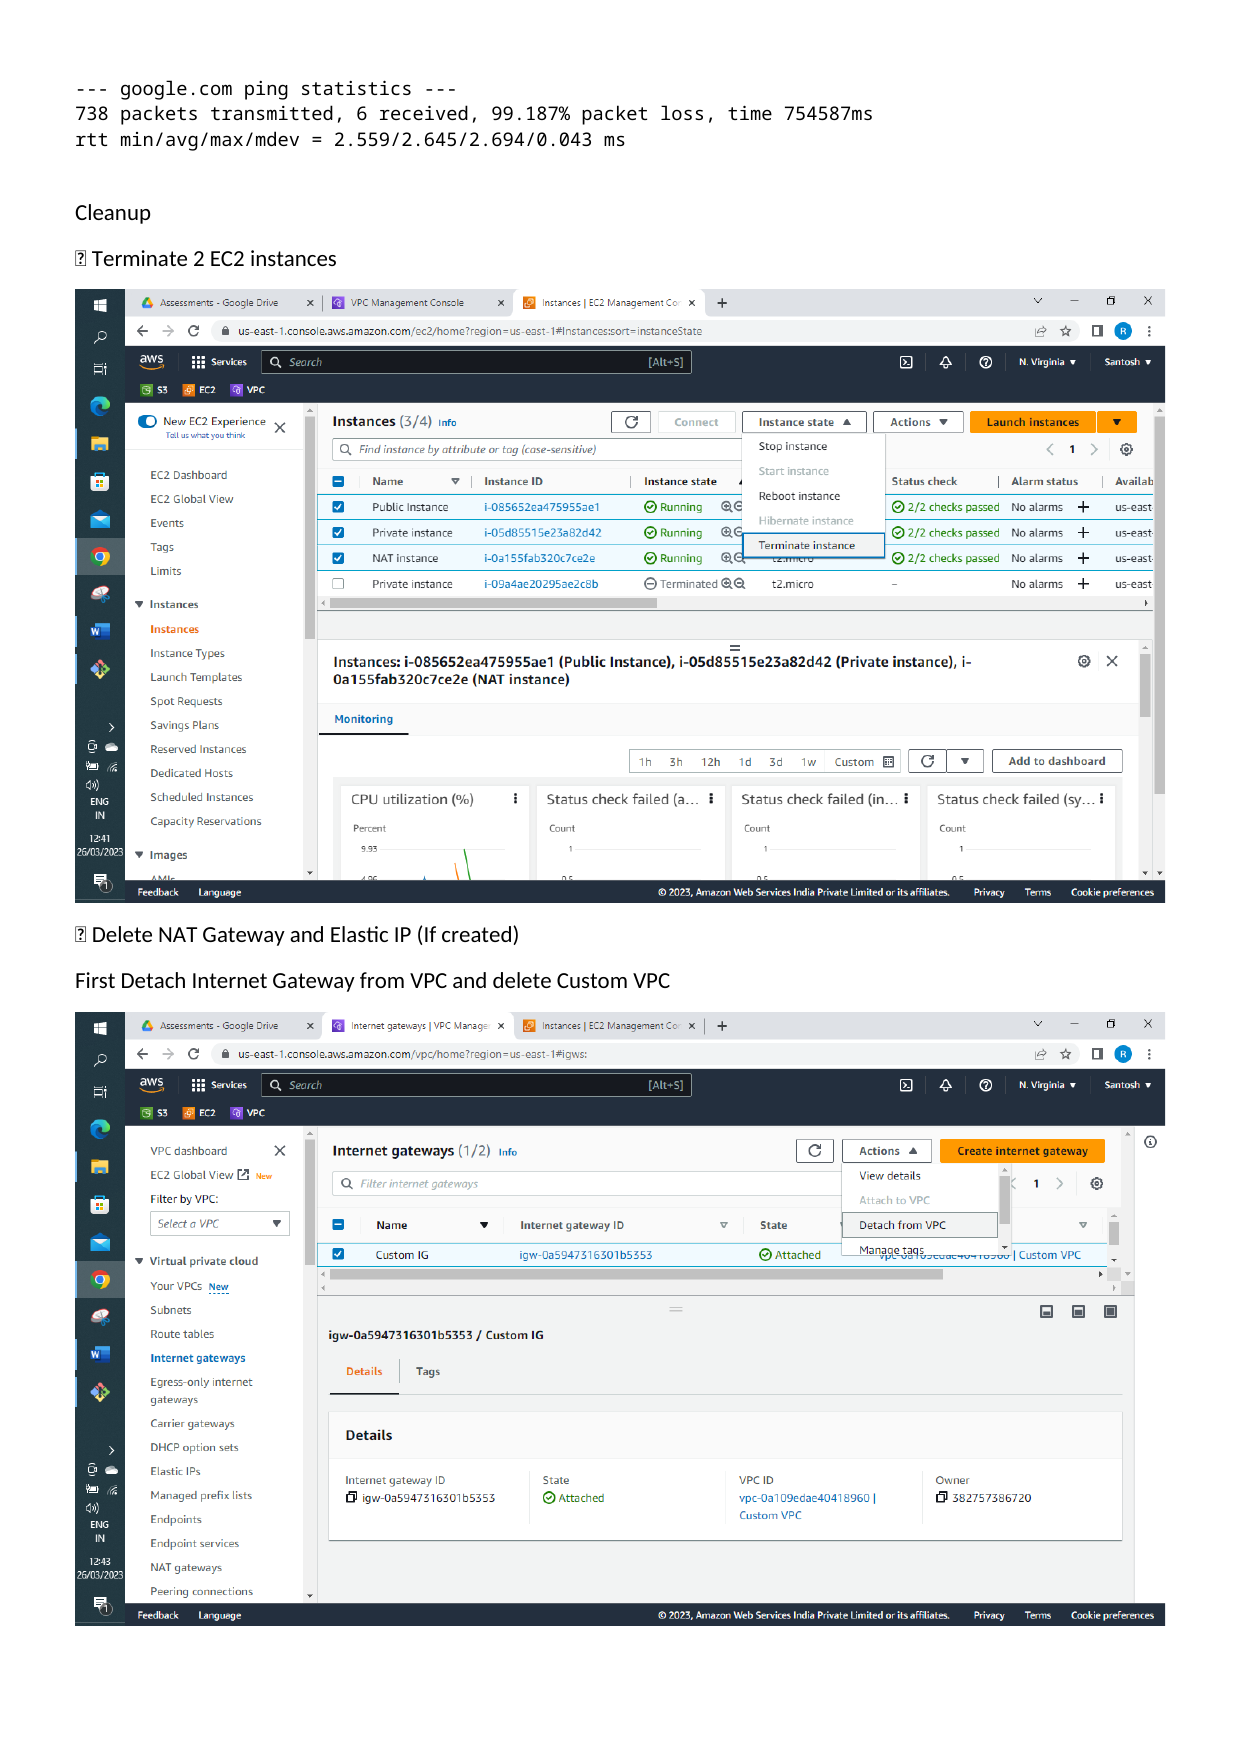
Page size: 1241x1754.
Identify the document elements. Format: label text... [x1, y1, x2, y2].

text --- google.com ping statistics --- [75, 75, 1165, 101]
text Cleanup [75, 198, 1165, 226]
text First Detach Internet Gateway from VPC and delete Custom VPC [75, 967, 1165, 995]
text  Delete NAT Gateway and Elastic IP (If created) [75, 921, 1165, 949]
text  Terminate 2 EC2 instances [75, 244, 1165, 272]
text 738 packets transmitted, 6 received, 99.187% packet loss, time 754587ms [75, 101, 1165, 126]
text rtt min/avg/max/mdev = 2.559/2.645/2.694/0.043 ms [75, 126, 1165, 152]
